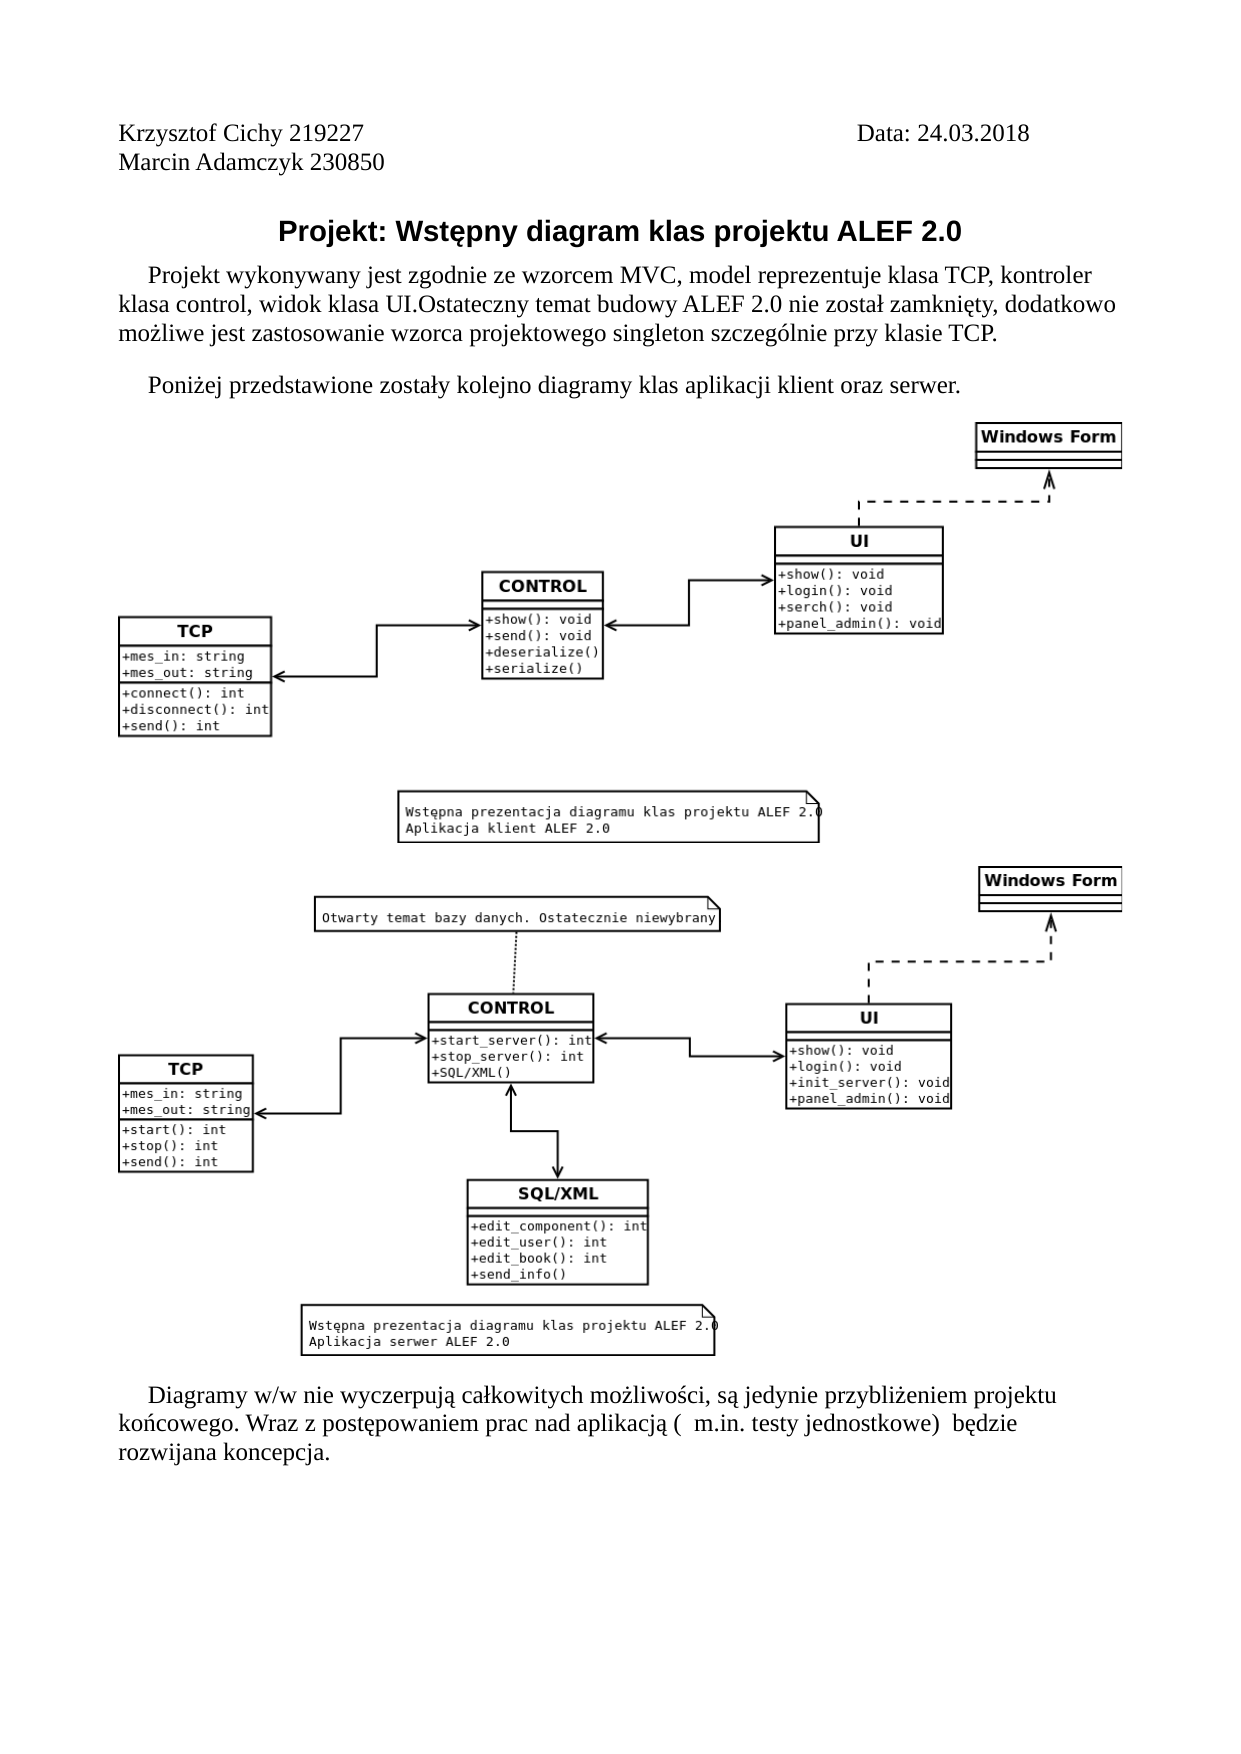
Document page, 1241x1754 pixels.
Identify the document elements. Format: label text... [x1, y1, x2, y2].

picture [118, 866, 1123, 1356]
subtitle Projekt: Wstępny diagram klas projektu ALEF 2.0 [118, 214, 1122, 248]
text Poniżej przedstawione zostały kolejno diagramy klas aplikacji klient oraz serwer. [118, 370, 1122, 399]
picture [118, 422, 1123, 843]
text Diagramy w/w nie wyczerpują całkowitych możliwości, są jedynie przybliżeniem projektu końcowego. Wraz z postępowaniem prac nad aplikacją ( m.in. testy jednostkowe) będzie rozwijana koncepcja. [118, 1380, 1122, 1466]
text Krzysztof Cichy 219227 Data: 24.03.2018 Marcin Adamczyk 230850 [118, 118, 1122, 176]
text Projekt wykonywany jest zgodnie ze wzorcem MVC, model reprezentuje klasa TCP, kontroler klasa control, widok klasa UI.Ostateczny temat budowy ALEF 2.0 nie został zamknięty, dodatkowo możliwe jest zastosowanie wzorca projektowego singleton szczególnie przy klasie TCP. [118, 260, 1122, 346]
